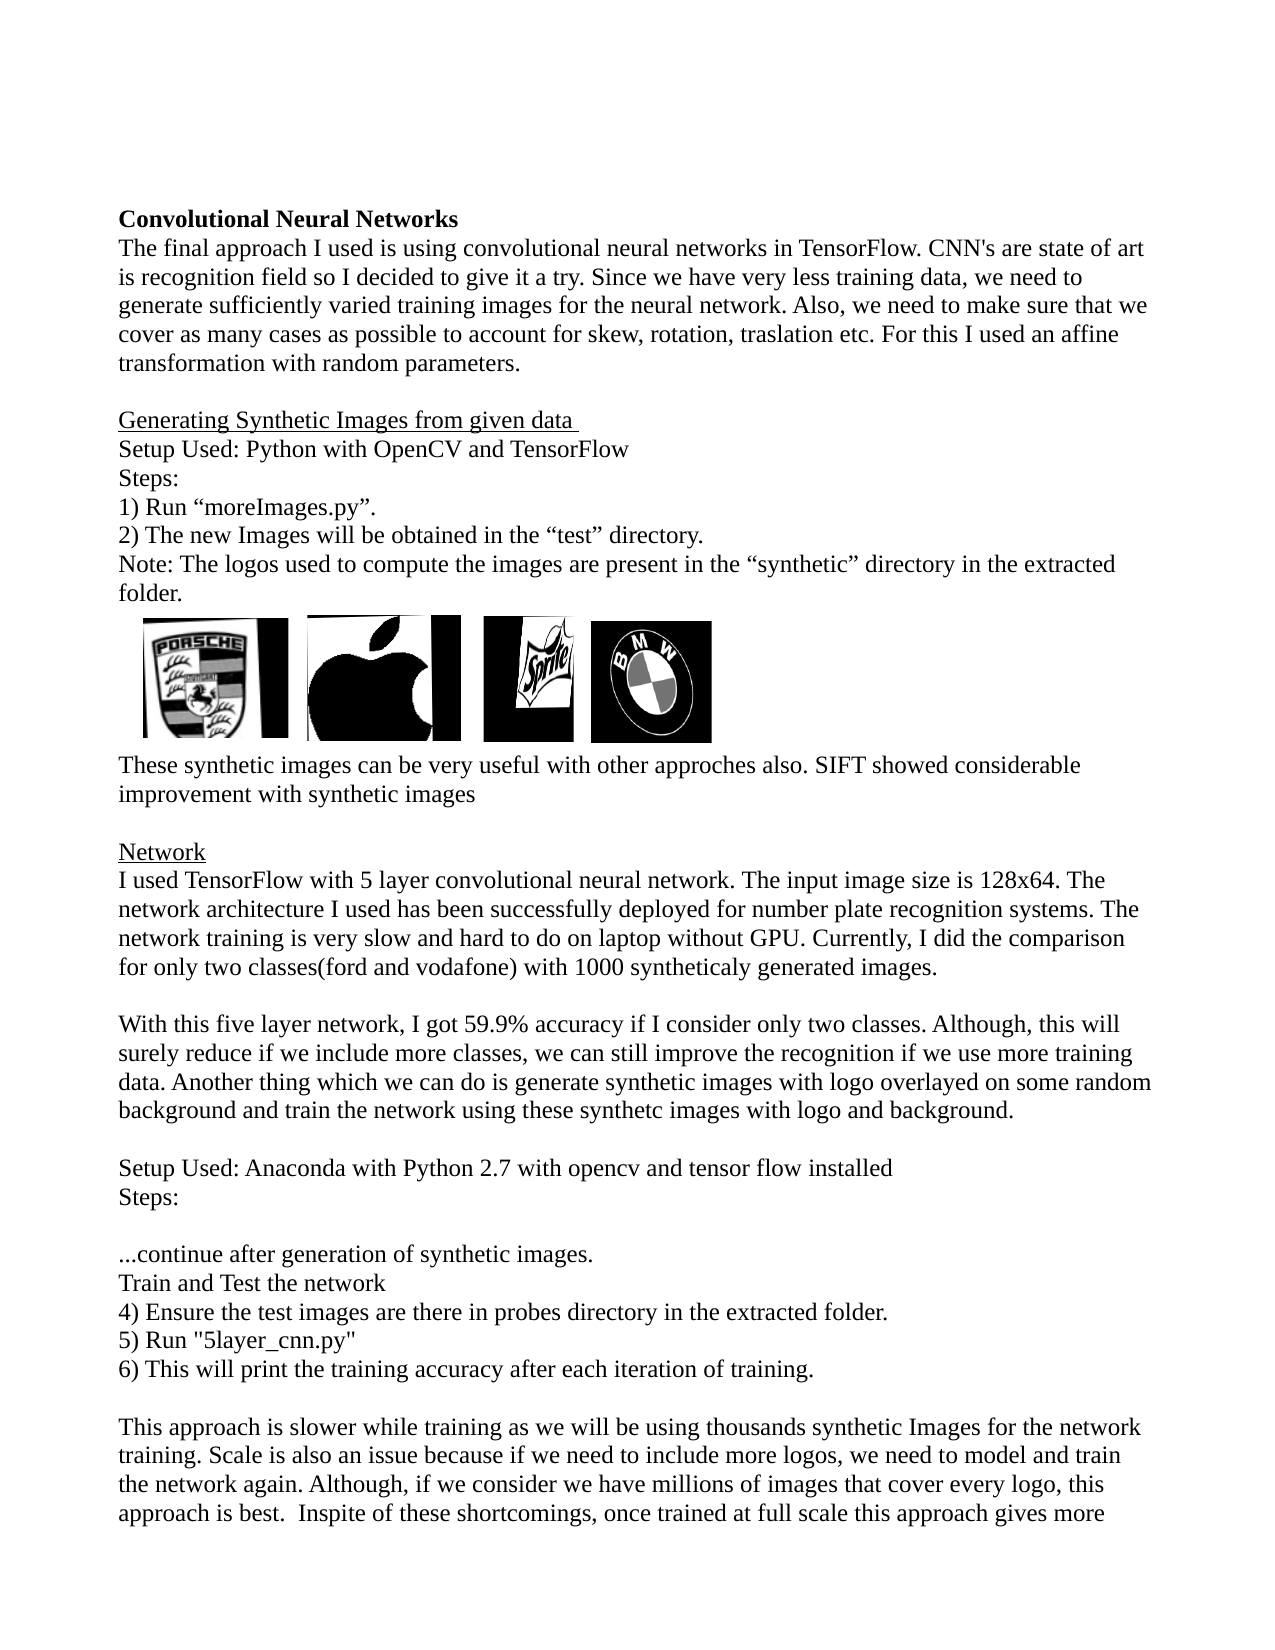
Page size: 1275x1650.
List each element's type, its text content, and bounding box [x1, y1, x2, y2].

text 2) The new Images will be obtained in the “test” directory. [118, 521, 1157, 549]
text 1) Run “moreImages.py”. [118, 492, 1157, 521]
picture [307, 615, 461, 741]
text Setup Used: Anaconda with Python 2.7 with opencv and tensor flow installed [118, 1153, 1157, 1182]
text Steps: [118, 463, 1157, 492]
text Steps: [118, 1182, 1157, 1211]
text 6) This will print the training accuracy after each iteration of training. [118, 1354, 1157, 1383]
text ...continue after generation of synthetic images. [118, 1239, 1157, 1268]
text I used TensorFlow with 5 layer convolutional neural network. The input image size is 128x64. The network architecture I used has been successfully deployed for number plate recognition systems. The network training is very slow and hard to do on laptop without GPU. Currently, I did the comparison for only two classes(ford and vodafone) with 1000 syntheticaly generated images. [118, 866, 1157, 981]
text This approach is slower while training as we will be using thousands synthetic Images for the network training. Scale is also an issue because if we need to include more logos, we need to model and train the network again. Although, if we consider we have millions of images that cover every logo, this approach is best. Inspite of these shortcomings, once trained at full scale this approach gives more [118, 1412, 1157, 1527]
text These synthetic images can be very useful with other approches also. SIFT showed considerable improvement with synthetic images [118, 751, 1157, 808]
text Train and Test the network [118, 1268, 1157, 1297]
text With this five layer network, I got 59.9% accuracy if I consider only two classes. Although, this will surely reduce if we include more classes, we can still improve the recognition if we use more training data. Another thing which we can do is generate synthetic images with logo overlayed on some random background and train the network using these synthetc images with logo and background. [118, 1009, 1157, 1124]
picture [591, 621, 712, 743]
picture [483, 616, 574, 742]
text Network [118, 837, 1157, 866]
text 4) Ensure the test images are there in probes directory in the extracted folder. [118, 1297, 1157, 1326]
text Setup Used: Python with OpenCV and TensorFlow [118, 434, 1157, 463]
picture [143, 618, 289, 738]
text Convolutional Neural Networks [118, 204, 1157, 233]
text The final approach I used is using convolutional neural networks in TensorFlow. CNN's are state of art is recognition field so I decided to give it a try. Since we have very less training data, we need to generate sufficiently varied training images for the neural network. Also, we need to make sure that we cover as many cases as possible to account for skew, rotation, traslation etc. For this I used an affine transformation with random parameters. [118, 233, 1157, 377]
text Generating Synthetic Images from given data [118, 406, 1157, 434]
text 5) Run "5layer_cnn.py" [118, 1326, 1157, 1354]
text Note: The logos used to compute the images are present in the “synthetic” directory in the extracted folder. [118, 549, 1157, 607]
